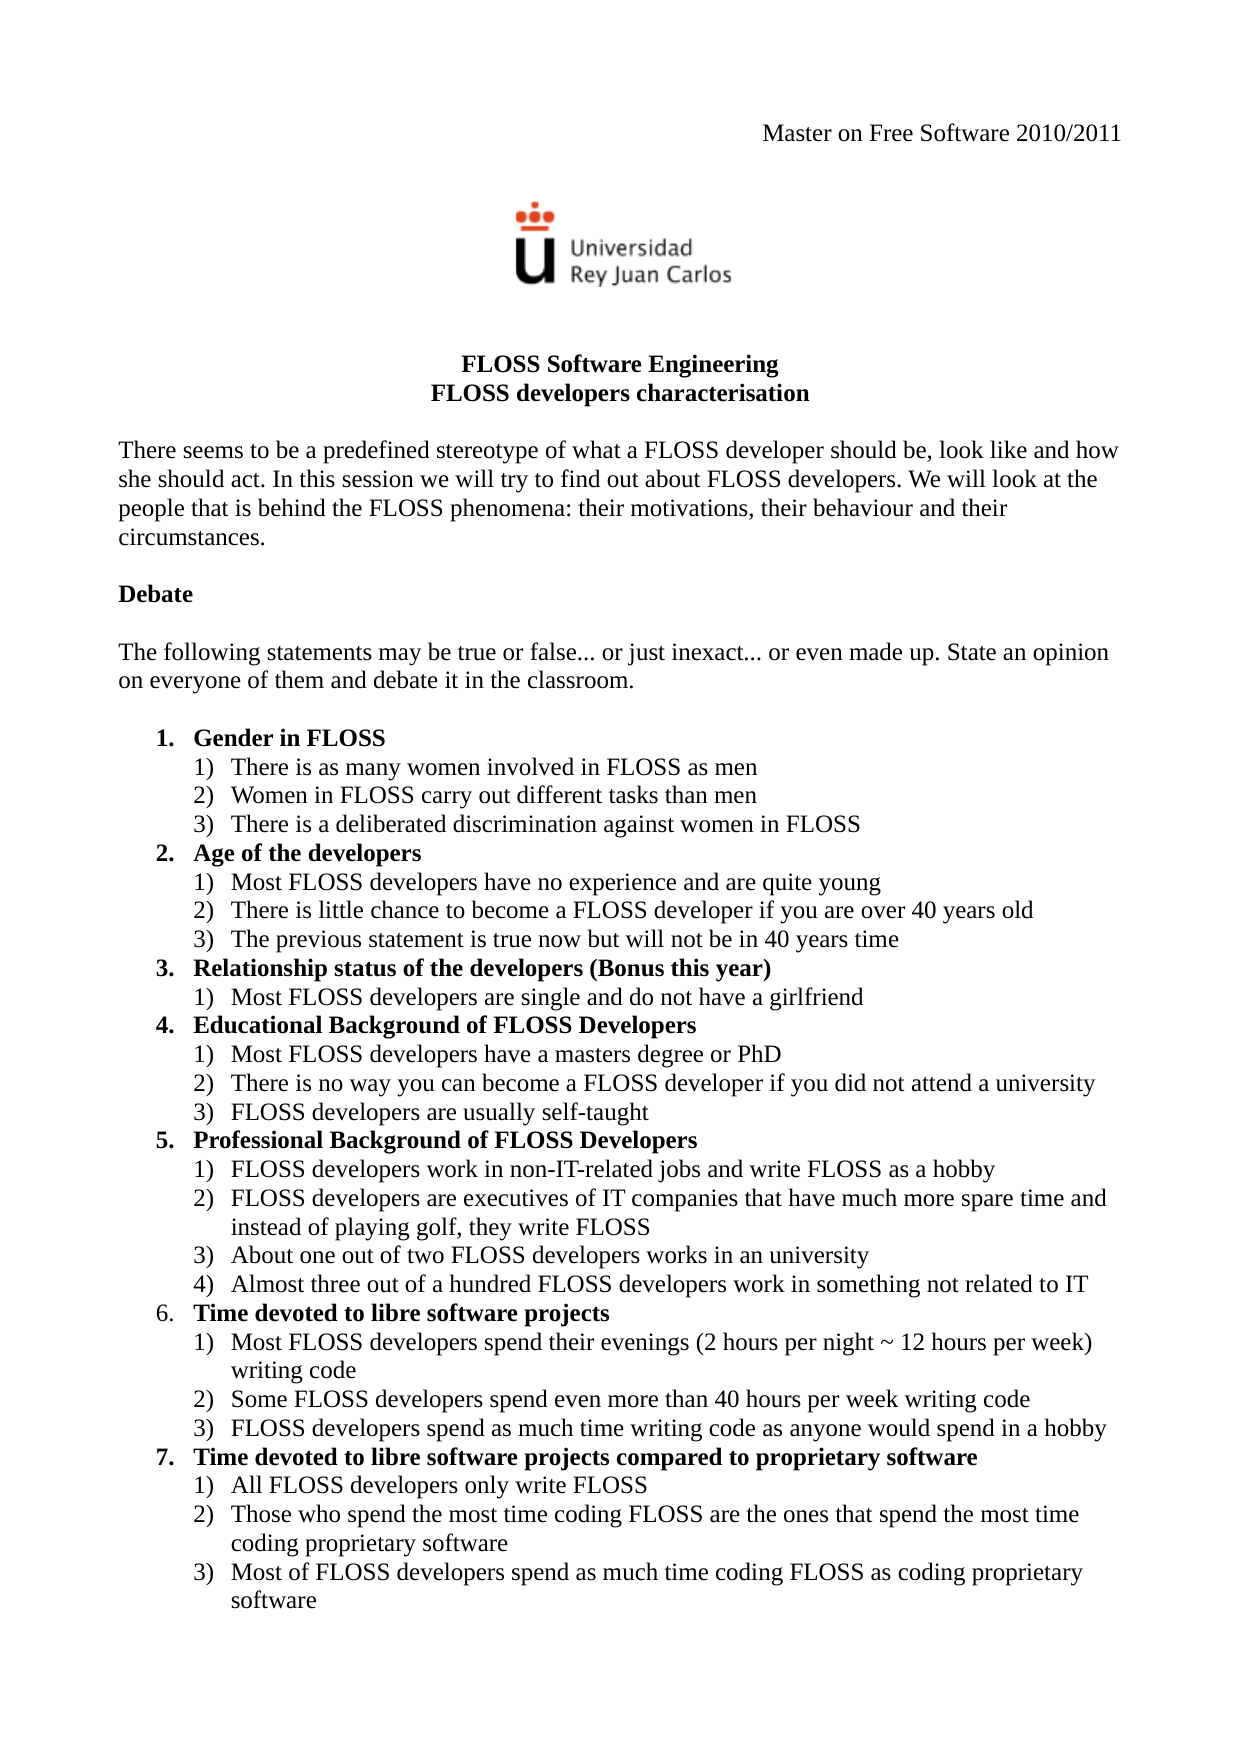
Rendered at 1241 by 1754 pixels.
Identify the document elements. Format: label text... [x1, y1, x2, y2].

list All FLOSS developers only write FLOSS [193, 1471, 1122, 1499]
list Educational Background of FLOSS Developers [156, 1011, 1122, 1039]
list Some FLOSS developers spend even more than 40 hours per week writing code [193, 1384, 1122, 1413]
text FLOSS developers characterisation [118, 378, 1122, 407]
text There seems to be a predefined stereotype of what a FLOSS developer should be, look like and how she should act. In this session we will try to find out about FLOSS developers. We will look at the people that is behind the FLOSS phenomena: their motivations, their behaviour and their circumstances. [118, 436, 1122, 551]
list Those who spend the most time coding FLOSS are the ones that spend the most time coding proprietary software [193, 1499, 1122, 1557]
list There is little chance to become a FLOSS developer if you are over 40 years old [193, 896, 1122, 924]
list FLOSS developers spend as much time writing code as anyone would spend in a hobby [193, 1413, 1122, 1442]
list Age of the developers [156, 838, 1122, 867]
list Women in FLOSS carry out different tasks than men [193, 781, 1122, 809]
list Most FLOSS developers have a masters degree or PhD [193, 1039, 1122, 1068]
list Almost three out of a hundred FLOSS developers work in something not related to IT [193, 1269, 1122, 1298]
list Most FLOSS developers spend their evenings (2 hours per night ~ 12 hours per week) writing code [193, 1327, 1122, 1384]
text The following statements may be true or false... or just inexact... or even made up. State an opinion on everyone of them and debate it in the classroom. [118, 637, 1122, 694]
list Most FLOSS developers have no experience and are quite young [193, 867, 1122, 896]
list Gender in FLOSS [156, 723, 1122, 752]
list Most of FLOSS developers spend as much time coding FLOSS as coding proprietary software [193, 1557, 1122, 1614]
picture [515, 201, 732, 287]
text Debate [118, 579, 1122, 608]
list There is as many women involved in FLOSS as men [193, 752, 1122, 781]
list FLOSS developers are executives of IT companies that have much more spare time and instead of playing golf, they write FLOSS [193, 1183, 1122, 1241]
list The previous statement is true now but will not be in 40 years time [193, 924, 1122, 953]
text FLOSS Software Engineering [118, 349, 1122, 378]
list Relationship status of the developers (Bonus this year) [156, 953, 1122, 982]
list There is no way you can become a FLOSS developer if you did not attend a university [193, 1068, 1122, 1097]
list Professional Background of FLOSS Developers [156, 1126, 1122, 1154]
list About one out of two FLOSS developers works in an university [193, 1241, 1122, 1269]
list Most FLOSS developers are single and do not have a girlfriend [193, 982, 1122, 1011]
list FLOSS developers work in non-IT-related jobs and write FLOSS as a hobby [193, 1154, 1122, 1183]
list Time devoted to libre software projects [156, 1298, 1122, 1327]
list FLOSS developers are usually self-taught [193, 1097, 1122, 1126]
list There is a deliberated discrimination against women in FLOSS [193, 809, 1122, 838]
list Time devoted to libre software projects compared to proprietary software [156, 1442, 1122, 1471]
